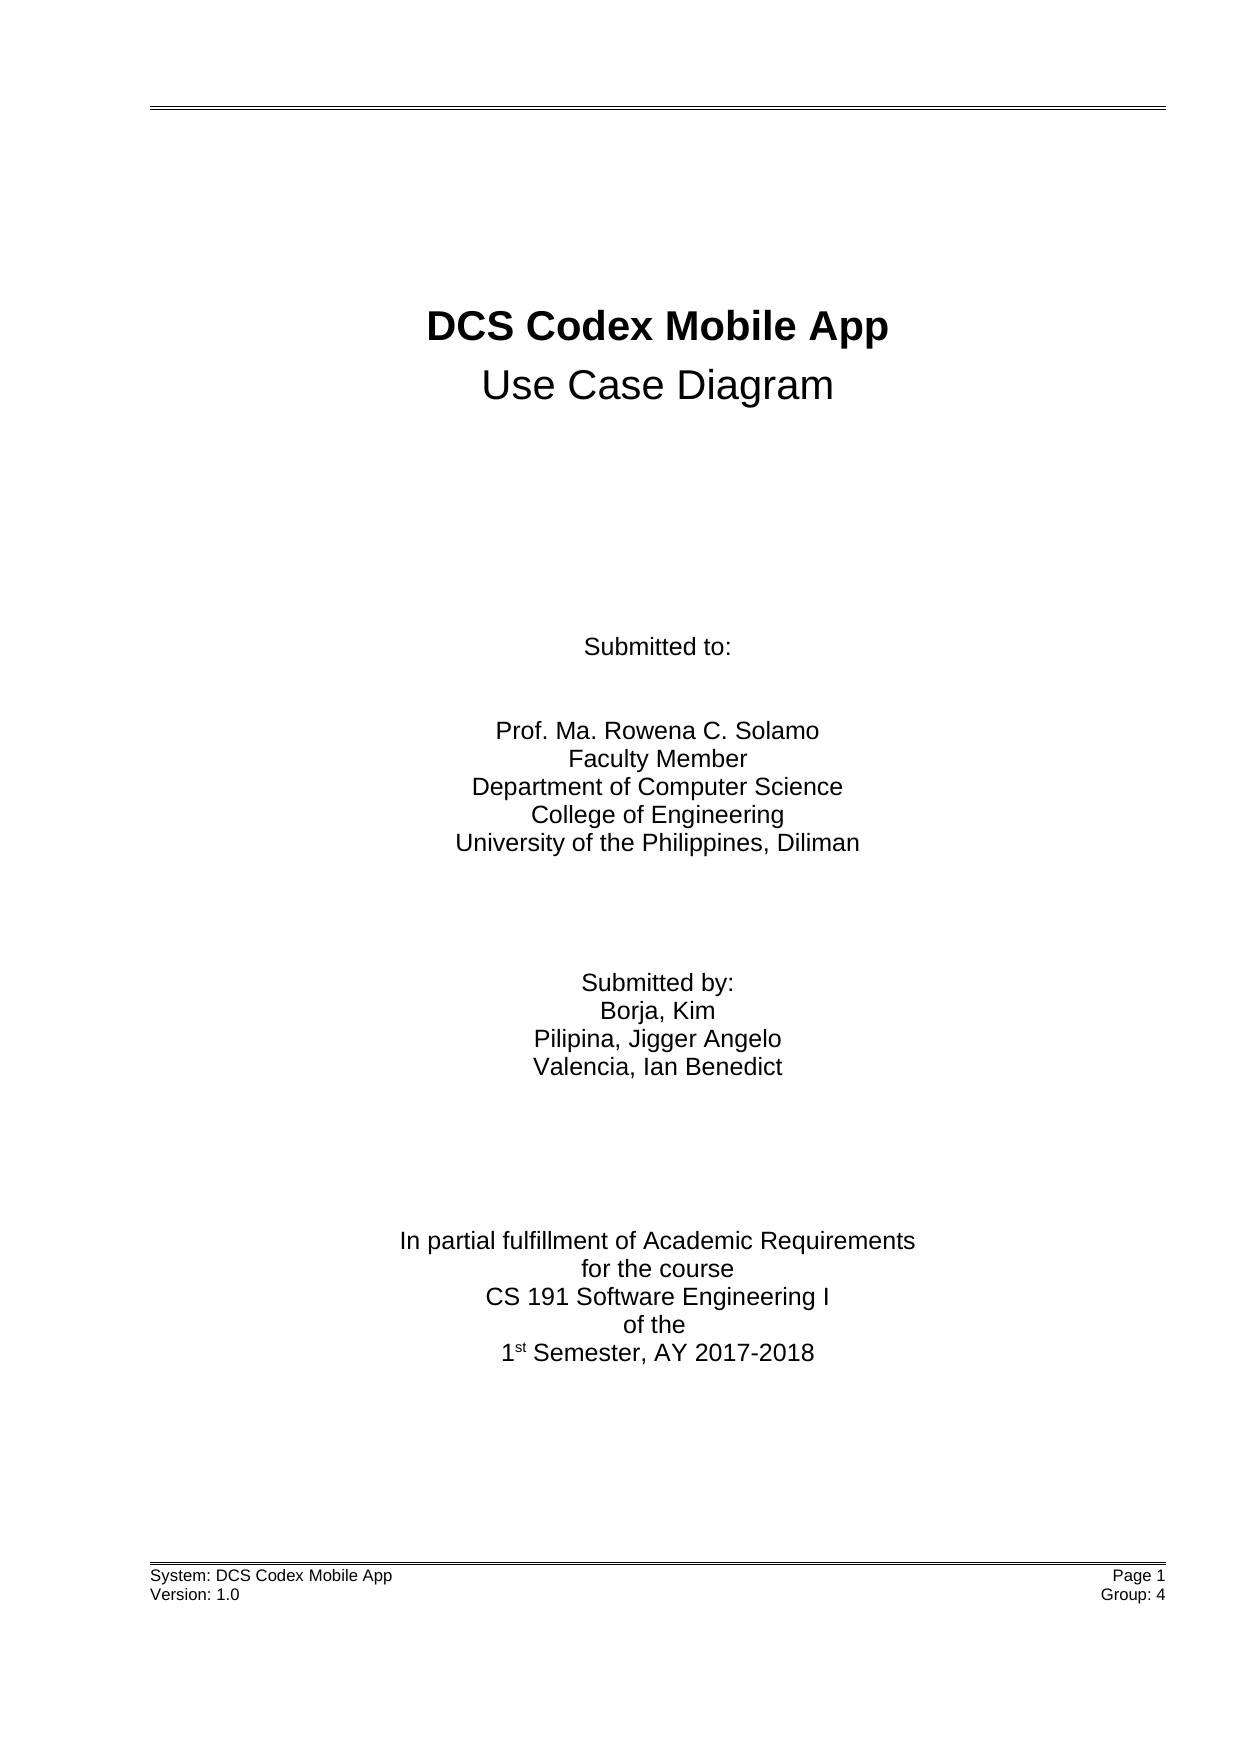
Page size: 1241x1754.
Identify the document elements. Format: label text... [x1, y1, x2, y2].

text University of the Philippines, Diliman [150, 828, 1166, 856]
text Submitted by: [150, 968, 1166, 997]
text Faculty Member [150, 744, 1166, 772]
text Department of Computer Science [150, 772, 1166, 800]
text Use Case Diagram [150, 362, 1166, 408]
text Prof. Ma. Rowena C. Solamo [150, 716, 1166, 744]
text of the [150, 1311, 1166, 1339]
text College of Engineering [150, 800, 1166, 828]
text In partial fulfillment of Academic Requirements [150, 1227, 1166, 1255]
text for the course [150, 1255, 1166, 1283]
subtitle DCS Codex Mobile App [150, 303, 1166, 349]
text 1st Semester, AY 2017-2018 [150, 1339, 1166, 1367]
text Pilipina, Jigger Angelo [150, 1024, 1166, 1053]
text CS 191 Software Engineering I [150, 1283, 1166, 1311]
text Valencia, Ian Benedict [150, 1053, 1166, 1081]
text Submitted to: [150, 632, 1166, 660]
text Borja, Kim [150, 997, 1166, 1024]
